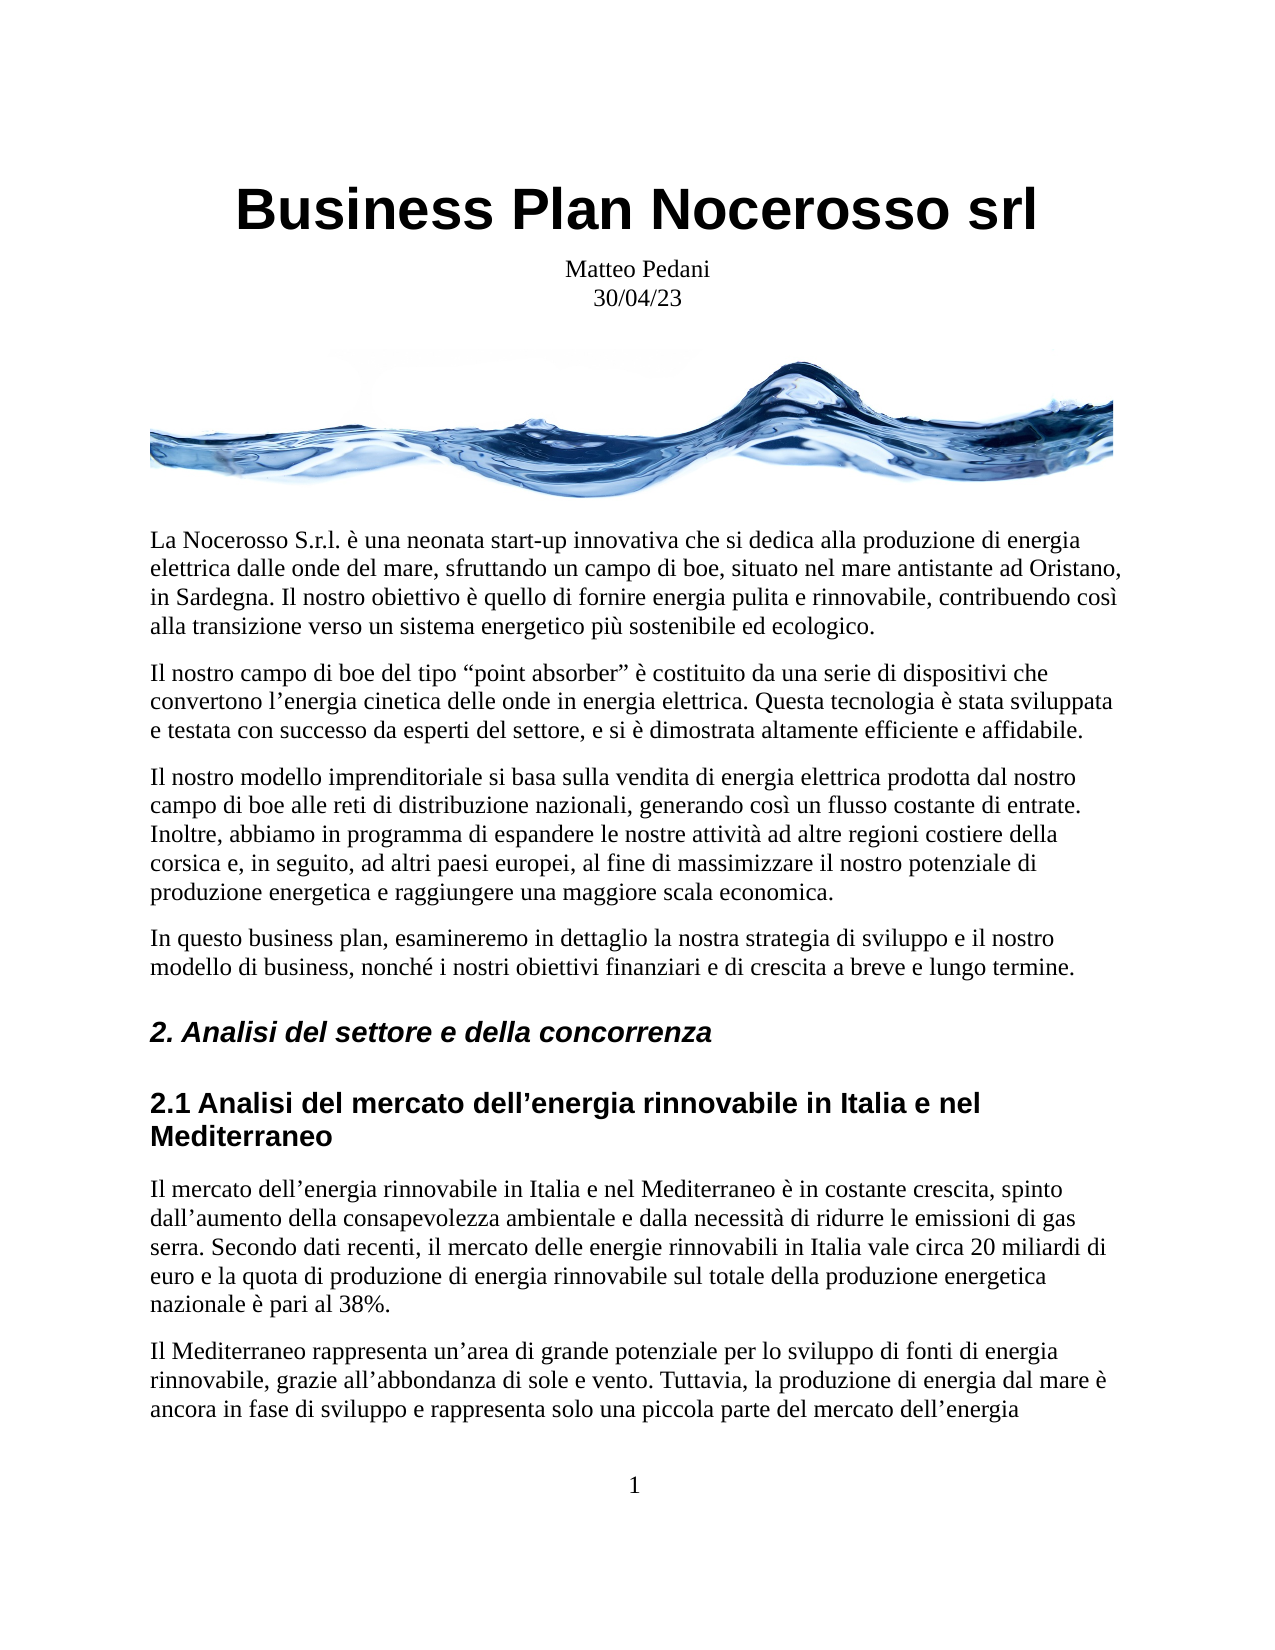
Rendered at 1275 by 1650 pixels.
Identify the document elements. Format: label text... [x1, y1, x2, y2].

subtitle 2. Analisi del settore e della concorrenza [150, 1015, 1125, 1048]
text Il nostro campo di boe del tipo “point absorber” è costituito da una serie di dispositivi che convertono l’energia cinetica delle onde in energia elettrica. Questa tecnologia è stata sviluppata e testata con successo da esperti del settore, e si è dimostrata altamente efficiente e affidabile. [150, 658, 1125, 744]
text 30/04/23 [150, 283, 1125, 312]
text Matteo Pedani [150, 254, 1125, 283]
title Business Plan Nocerosso srl [150, 175, 1125, 242]
text La Nocerosso S.r.l. è una neonata start-up innovativa che si dedica alla produzione di energia elettrica dalle onde del mare, sfruttando un campo di boe, situato nel mare antistante ad Oristano, in Sardegna. Il nostro obiettivo è quello di fornire energia pulita e rinnovabile, contribuendo così alla transizione verso un sistema energetico più sostenibile ed ecologico. [150, 525, 1125, 640]
picture [150, 349, 1114, 507]
text Il mercato dell’energia rinnovabile in Italia e nel Mediterraneo è in costante crescita, spinto dall’aumento della consapevolezza ambientale e dalla necessità di ridurre le emissioni di gas serra. Secondo dati recenti, il mercato delle energie rinnovabili in Italia vale circa 20 miliardi di euro e la quota di produzione di energia rinnovabile sul totale della produzione energetica nazionale è pari al 38%. [150, 1174, 1125, 1318]
subtitle 2.1 Analisi del mercato dell’energia rinnovabile in Italia e nel Mediterraneo [150, 1086, 1125, 1153]
text Il Mediterraneo rappresenta un’area di grande potenziale per lo sviluppo di fonti di energia rinnovabile, grazie all’abbondanza di sole e vento. Tuttavia, la produzione di energia dal mare è ancora in fase di sviluppo e rappresenta solo una piccola parte del mercato dell’energia [150, 1336, 1125, 1422]
text In questo business plan, esamineremo in dettaglio la nostra strategia di sviluppo e il nostro modello di business, nonché i nostri obiettivi finanziari e di crescita a breve e lungo termine. [150, 923, 1125, 981]
text Il nostro modello imprenditoriale si basa sulla vendita di energia elettrica prodotta dal nostro campo di boe alle reti di distribuzione nazionali, generando così un flusso costante di entrate. Inoltre, abbiamo in programma di espandere le nostre attività ad altre regioni costiere della corsica e, in seguito, ad altri paesi europei, al fine di massimizzare il nostro potenziale di produzione energetica e raggiungere una maggiore scala economica. [150, 762, 1125, 906]
